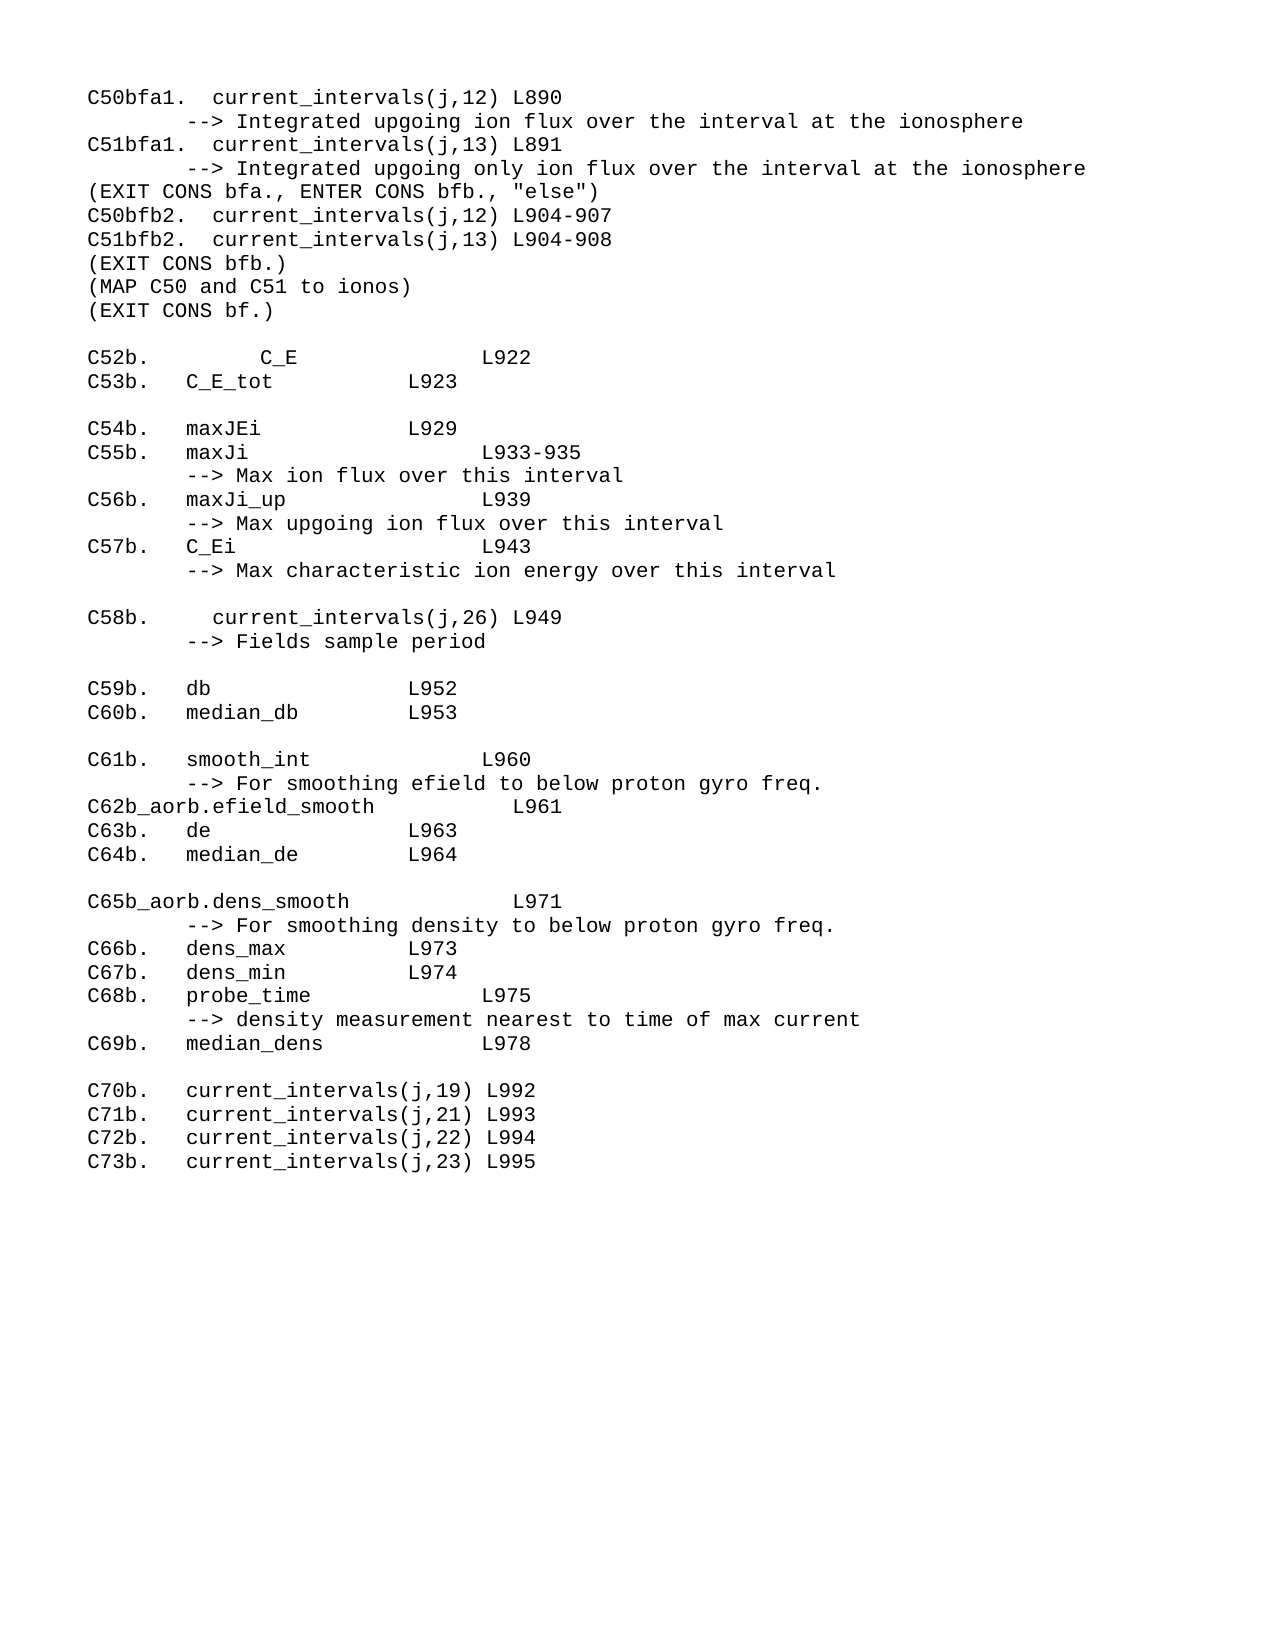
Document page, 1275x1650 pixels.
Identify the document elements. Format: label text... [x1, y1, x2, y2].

text --> For smoothing density to below proton gyro freq. [87, 914, 1188, 938]
text --> For smoothing efield to below proton gyro freq. [87, 773, 1188, 796]
text C64b. median_de L964 [87, 844, 1188, 867]
text C50bfa1. current_intervals(j,12) L890 [87, 87, 1188, 111]
text C70b. current_intervals(j,19) L992 [87, 1080, 1188, 1104]
text C72b. current_intervals(j,22) L994 [87, 1127, 1188, 1151]
text C52b. C_E L922 [87, 347, 1188, 371]
text C60b. median_db L953 [87, 702, 1188, 725]
text C54b. maxJEi L929 [87, 418, 1188, 442]
text C66b. dens_max L973 [87, 938, 1188, 962]
text --> density measurement nearest to time of max current [87, 1009, 1188, 1033]
text C65b_aorb.dens_smooth L971 [87, 891, 1188, 914]
text C62b_aorb.efield_smooth L961 [87, 796, 1188, 820]
text C68b. probe_time L975 [87, 986, 1188, 1009]
text --> Max upgoing ion flux over this interval [87, 513, 1188, 536]
text --> Integrated upgoing ion flux over the interval at the ionosphere [87, 111, 1188, 134]
text C51bfb2. current_intervals(j,13) L904-908 [87, 229, 1188, 252]
text --> Fields sample period [87, 631, 1188, 654]
text C59b. db L952 [87, 678, 1188, 702]
text C63b. de L963 [87, 820, 1188, 844]
text --> Max ion flux over this interval [87, 465, 1188, 489]
text C67b. dens_min L974 [87, 962, 1188, 986]
text C71b. current_intervals(j,21) L993 [87, 1104, 1188, 1127]
text --> Max characteristic ion energy over this interval [87, 560, 1188, 583]
text C69b. median_dens L978 [87, 1033, 1188, 1056]
text (EXIT CONS bfb.) [87, 252, 1188, 276]
text (EXIT CONS bf.) [87, 300, 1188, 323]
text C73b. current_intervals(j,23) L995 [87, 1151, 1188, 1175]
text C55b. maxJi L933-935 [87, 442, 1188, 465]
text C57b. C_Ei L943 [87, 536, 1188, 560]
text C58b. current_intervals(j,26) L949 [87, 607, 1188, 631]
text C50bfb2. current_intervals(j,12) L904-907 [87, 205, 1188, 229]
text C56b. maxJi_up L939 [87, 489, 1188, 513]
text C53b. C_E_tot L923 [87, 371, 1188, 394]
text (MAP C50 and C51 to ionos) [87, 276, 1188, 300]
text (EXIT CONS bfa., ENTER CONS bfb., "else") [87, 182, 1188, 205]
text C51bfa1. current_intervals(j,13) L891 [87, 134, 1188, 158]
text --> Integrated upgoing only ion flux over the interval at the ionosphere [87, 158, 1188, 182]
text C61b. smooth_int L960 [87, 749, 1188, 773]
